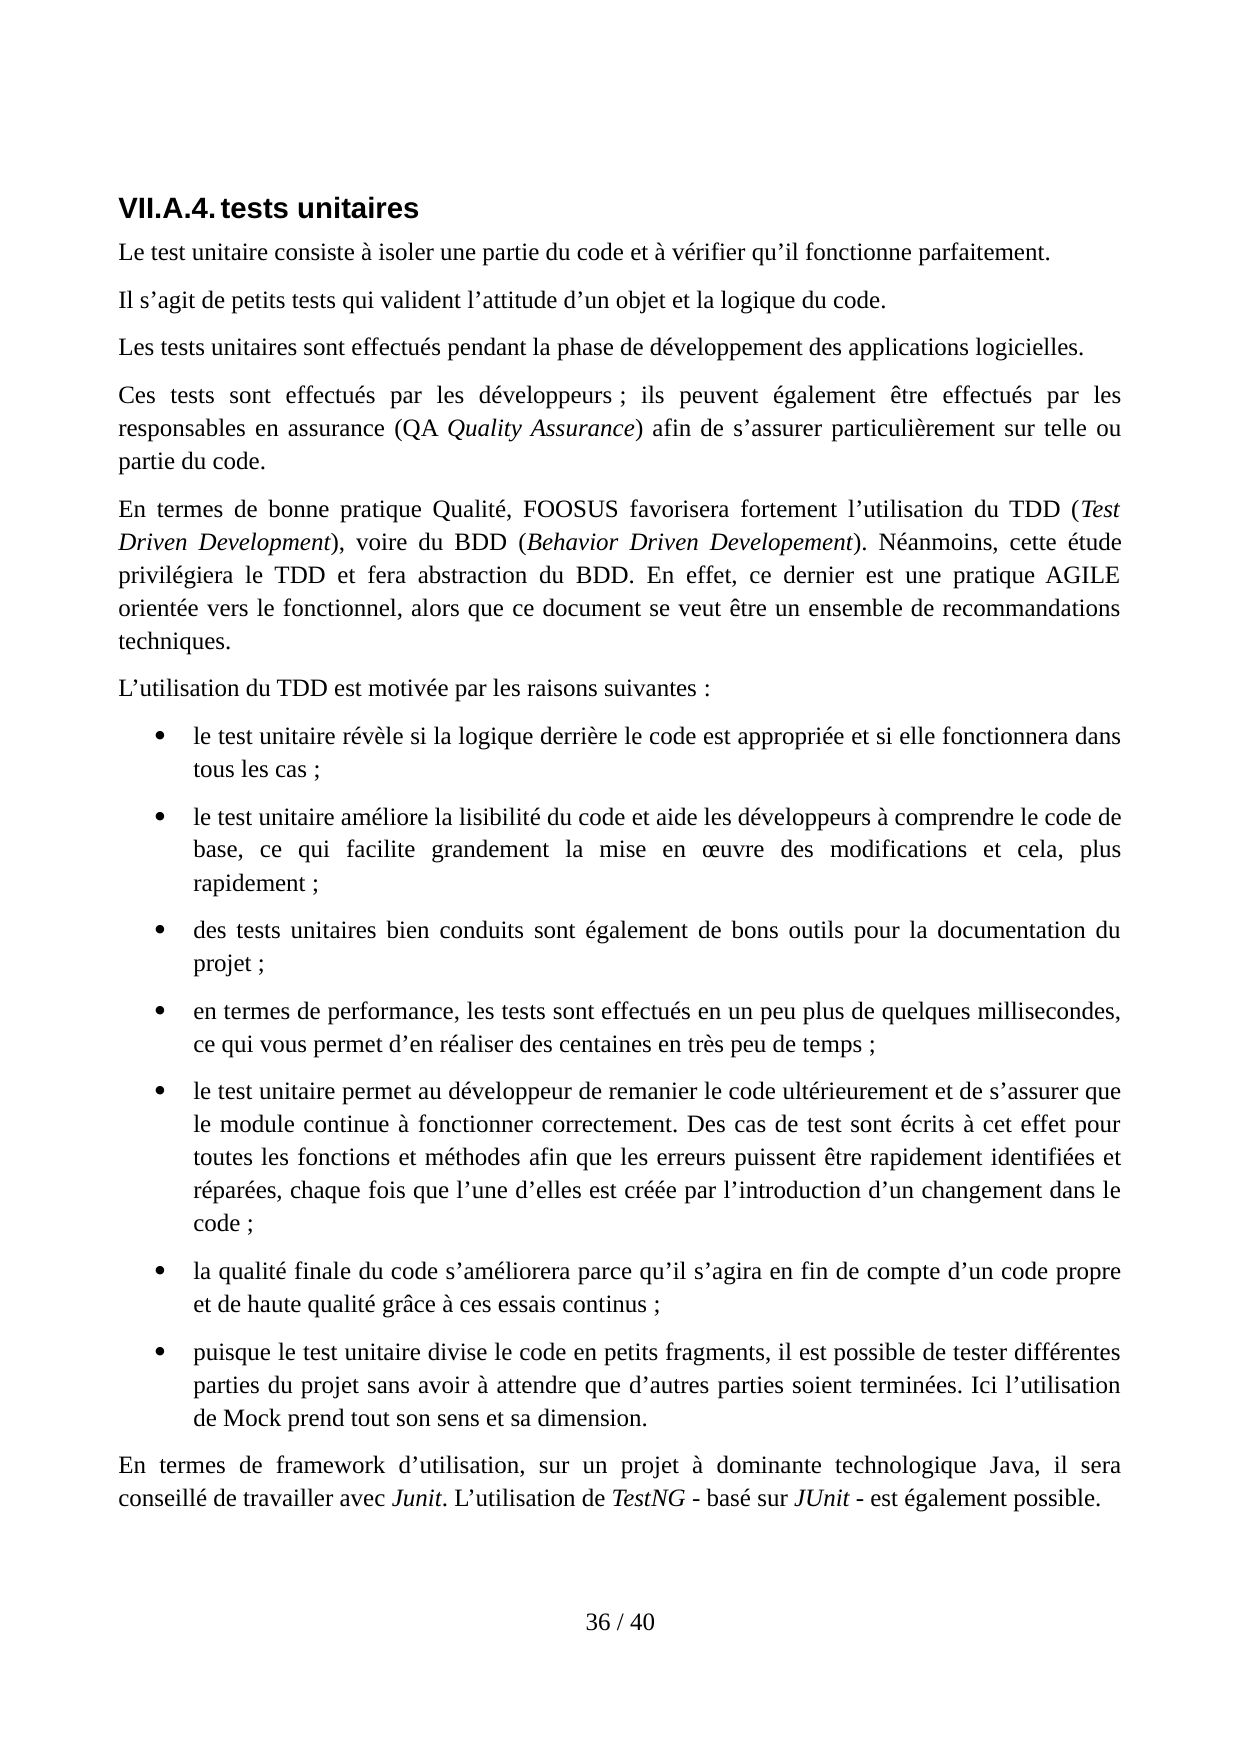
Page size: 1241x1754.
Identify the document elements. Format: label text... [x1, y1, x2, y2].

list le test unitaire révèle si la logique derrière le code est appropriée et si elle fonctionnera dans tous les cas ; [156, 721, 1122, 783]
list la qualité finale du code s’améliorera parce qu’il s’agira en fin de compte d’un code propre et de haute qualité grâce à ces essais continus ; [156, 1256, 1122, 1318]
text Le test unitaire consiste à isoler une partie du code et à vérifier qu’il fonctionne parfaitement. [118, 237, 1122, 266]
list en termes de performance, les tests sont effectués en un peu plus de quelques millisecondes, ce qui vous permet d’en réaliser des centaines en très peu de temps ; [156, 996, 1122, 1058]
text En termes de framework d’utilisation, sur un projet à dominante technologique Java, il sera conseillé de travailler avec Junit. L’utilisation de TestNG - basé sur JUnit - est également possible. [118, 1450, 1122, 1512]
list le test unitaire améliore la lisibilité du code et aide les développeurs à comprendre le code de base, ce qui facilite grandement la mise en œuvre des modifications et cela, plus rapidement ; [156, 802, 1122, 896]
text Il s’agit de petits tests qui valident l’attitude d’un objet et la logique du code. [118, 285, 1122, 313]
list puisque le test unitaire divise le code en petits fragments, il est possible de tester différentes parties du projet sans avoir à attendre que d’autres parties soient terminées. Ici l’utilisation de Mock prend tout son sens et sa dimension. [156, 1337, 1122, 1432]
text L’utilisation du TDD est motivée par les raisons suivantes : [118, 673, 1122, 702]
subtitle tests unitaires [118, 191, 1122, 225]
list des tests unitaires bien conduits sont également de bons outils pour la documentation du projet ; [156, 915, 1122, 977]
text Ces tests sont effectués par les développeurs ; ils peuvent également être effectués par les responsables en assurance (QA Quality Assurance) afin de s’assurer particulièrement sur telle ou partie du code. [118, 380, 1122, 475]
text Les tests unitaires sont effectués pendant la phase de développement des applications logicielles. [118, 332, 1122, 361]
list le test unitaire permet au développeur de remanier le code ultérieurement et de s’assurer que le module continue à fonctionner correctement. Des cas de test sont écrits à cet effet pour toutes les fonctions et méthodes afin que les erreurs puissent être rapidement identifiées et réparées, chaque fois que l’une d’elles est créée par l’introduction d’un changement dans le code ; [156, 1076, 1122, 1237]
text En termes de bonne pratique Qualité, FOOSUS favorisera fortement l’utilisation du TDD (Test Driven Development), voire du BDD (Behavior Driven Developement). Néanmoins, cette étude privilégiera le TDD et fera abstraction du BDD. En effet, ce dernier est une pratique AGILE orientée vers le fonctionnel, alors que ce document se veut être un ensemble de recommandations techniques. [118, 494, 1122, 654]
